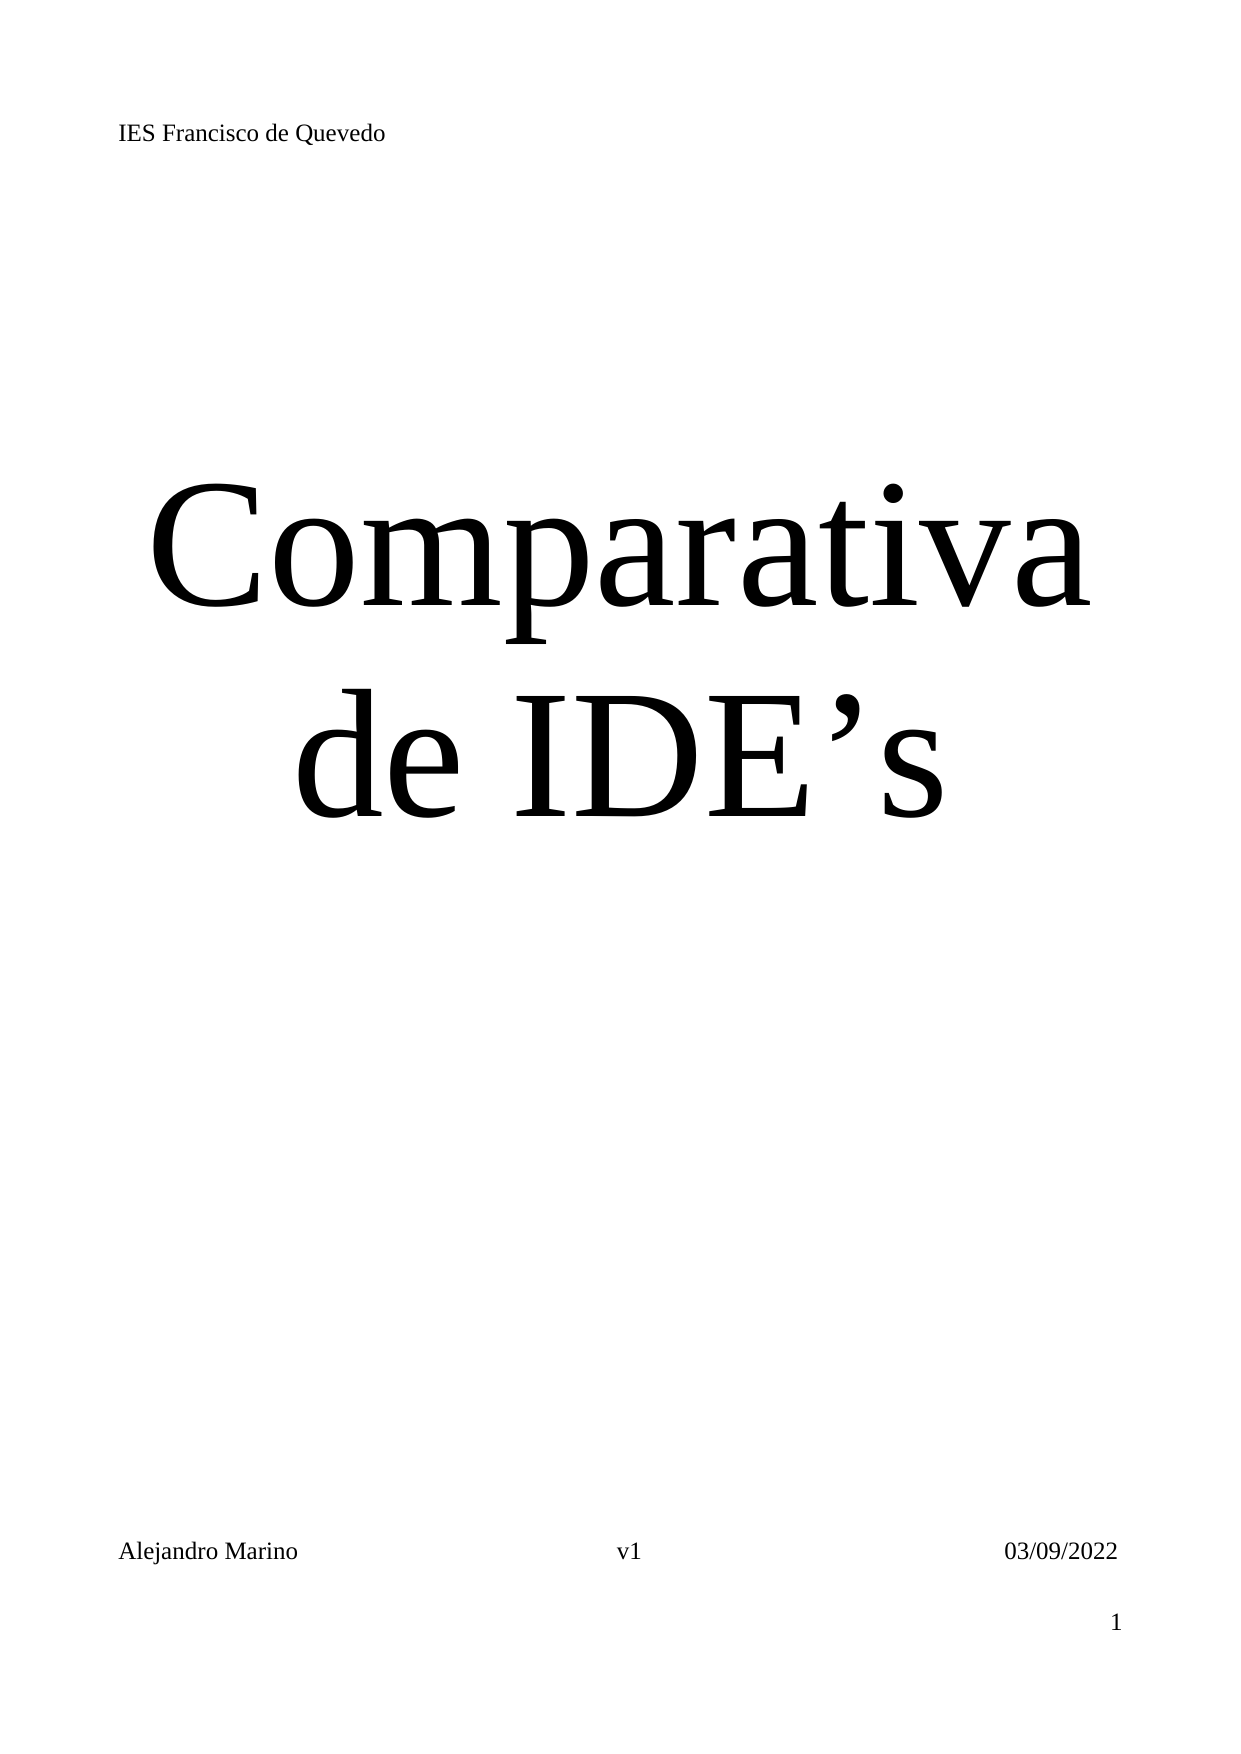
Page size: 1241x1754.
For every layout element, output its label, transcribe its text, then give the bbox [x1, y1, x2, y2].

text Comparativa [118, 434, 1122, 645]
text IES Francisco de Quevedo [118, 118, 1122, 147]
text Alejandro Marino v1 03/09/2022 [118, 1536, 1122, 1565]
text de IDE’s [118, 645, 1122, 856]
